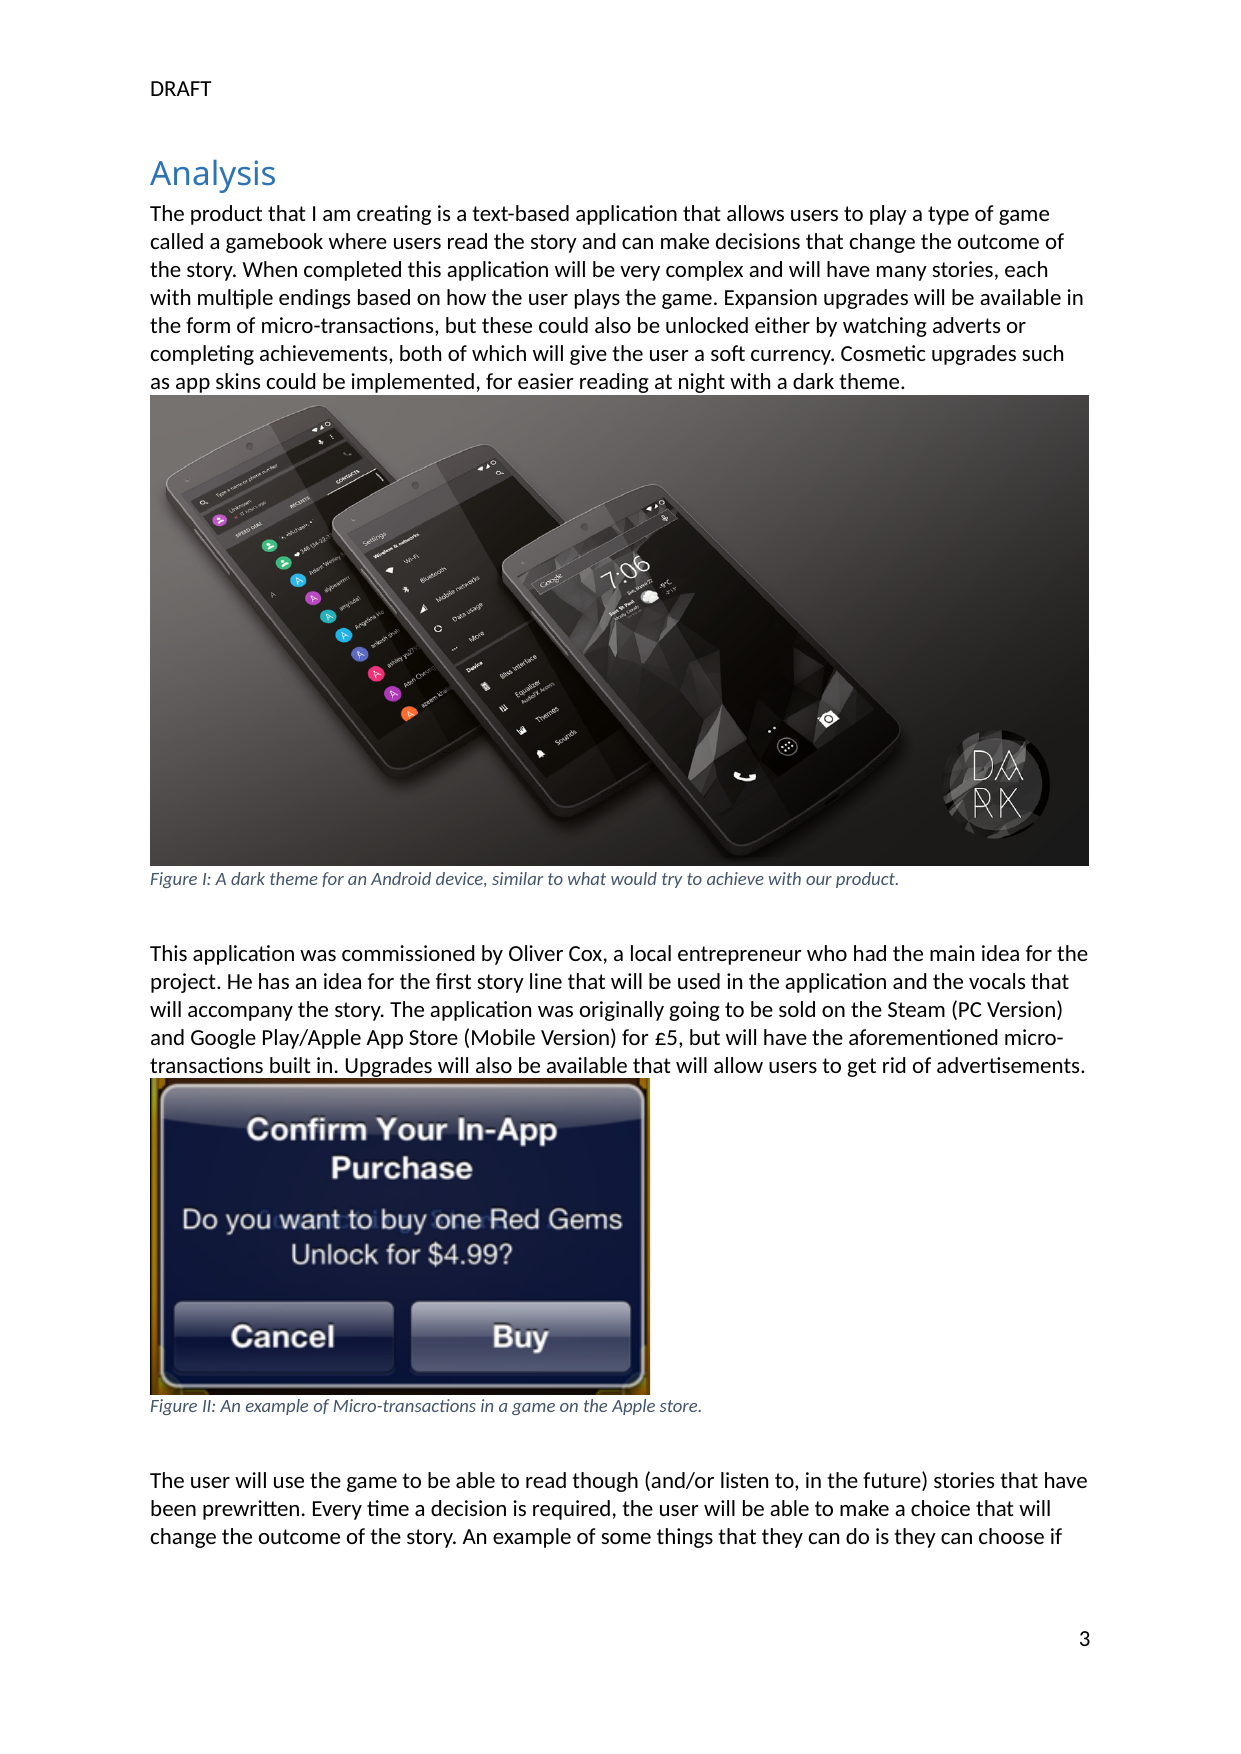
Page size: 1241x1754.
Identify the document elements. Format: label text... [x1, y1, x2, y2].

picture [150, 1078, 650, 1395]
text The user will use the game to be able to read though (and/or listen to, in the future) stories that have been prewritten. Every time a decision is required, the user will be able to make a choice that will change the outcome of the story. An example of some things that they can do is they can choose if [150, 1466, 1090, 1550]
text Figure I: A dark theme for an Android device, similar to what would try to achieve with our product. [150, 867, 1090, 890]
picture [150, 395, 1089, 866]
text This application was commissioned by Oliver Cox, a local entrepreneur who had the main idea for the project. He has an idea for the first story line that will be used in the application and the vocals that will accompany the story. The application was originally going to be sold on the Steam (PC Version) and Google Play/Apple App Store (Mobile Version) for £5, but will have the aforementioned micro-transactions built in. Upgrades will also be available that will allow users to get rid of advertisements. [150, 939, 1090, 1079]
text Figure II: An example of Micro-transactions in a game on the Apple store. [150, 1394, 1090, 1417]
text The product that I am creating is a text-based application that allows users to play a type of game called a gamebook where users read the story and can make decisions that change the outcome of the story. When completed this application will be very complex and will have many stories, each with multiple endings based on how the user plays the game. Expansion upgrades will be available in the form of micro-transactions, but these could also be unlocked either by watching adverts or completing achievements, both of which will give the user a soft currency. Cosmetic upgrades such as app skins could be implemented, for easier reading at night with a dark theme. [150, 199, 1090, 395]
subtitle Analysis [150, 150, 1090, 195]
